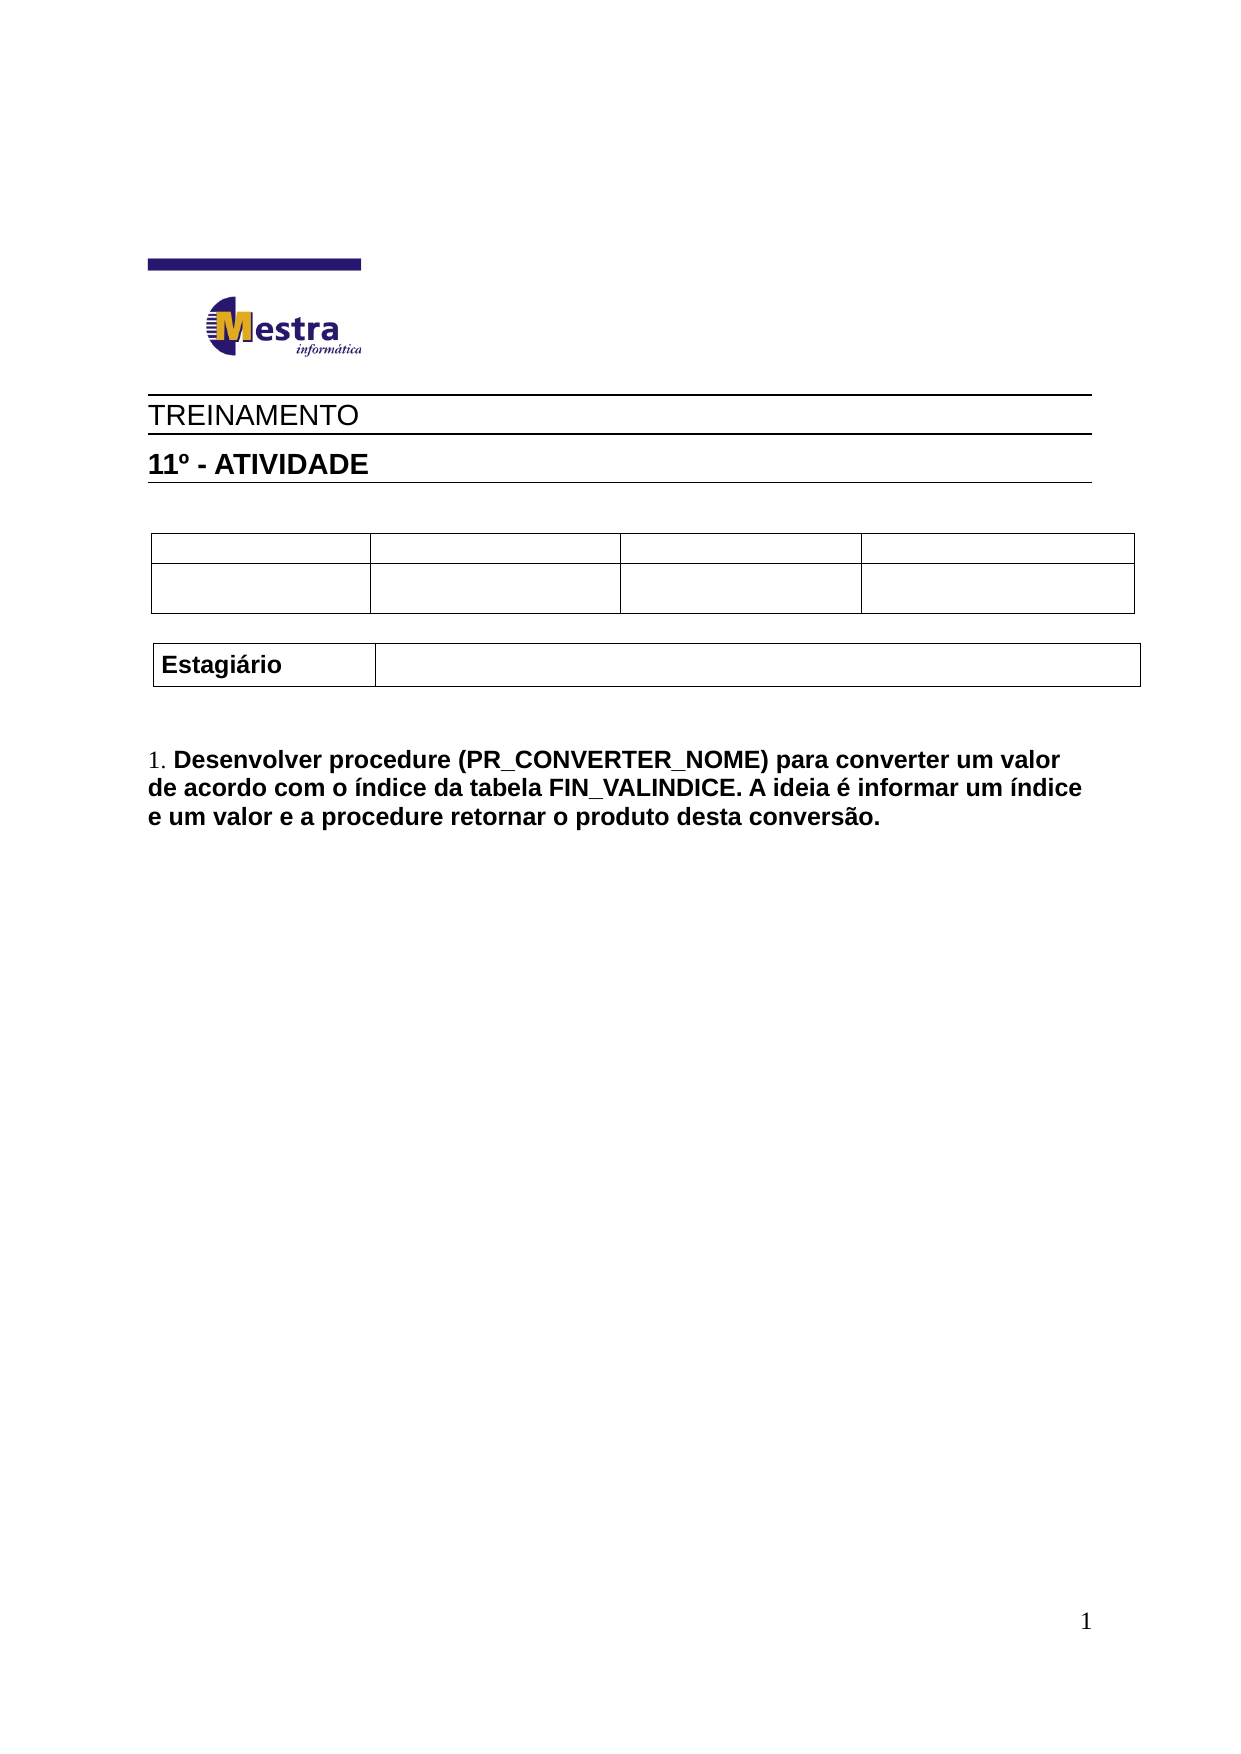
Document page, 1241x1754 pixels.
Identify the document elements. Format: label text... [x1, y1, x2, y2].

text TREINAMENTO [148, 396, 1092, 433]
subtitle 11º - ATIVIDADE [148, 447, 1092, 482]
picture [147, 258, 362, 357]
table_cell [152, 564, 370, 613]
table_header [371, 534, 620, 563]
table_header Estagiário [154, 644, 375, 686]
list Desenvolver procedure (PR_CONVERTER_NOME) para converter um valor de acordo com o índice da tabela FIN_VALINDICE. A ideia é informar um índice e um valor e a procedure retornar o produto desta conversão. [148, 744, 1092, 860]
table_cell [862, 564, 1134, 613]
table_header [152, 534, 370, 563]
table_header [376, 644, 1140, 686]
table_header [862, 534, 1134, 563]
table_cell [371, 564, 620, 613]
table_header [621, 534, 861, 563]
table_cell [621, 564, 861, 613]
